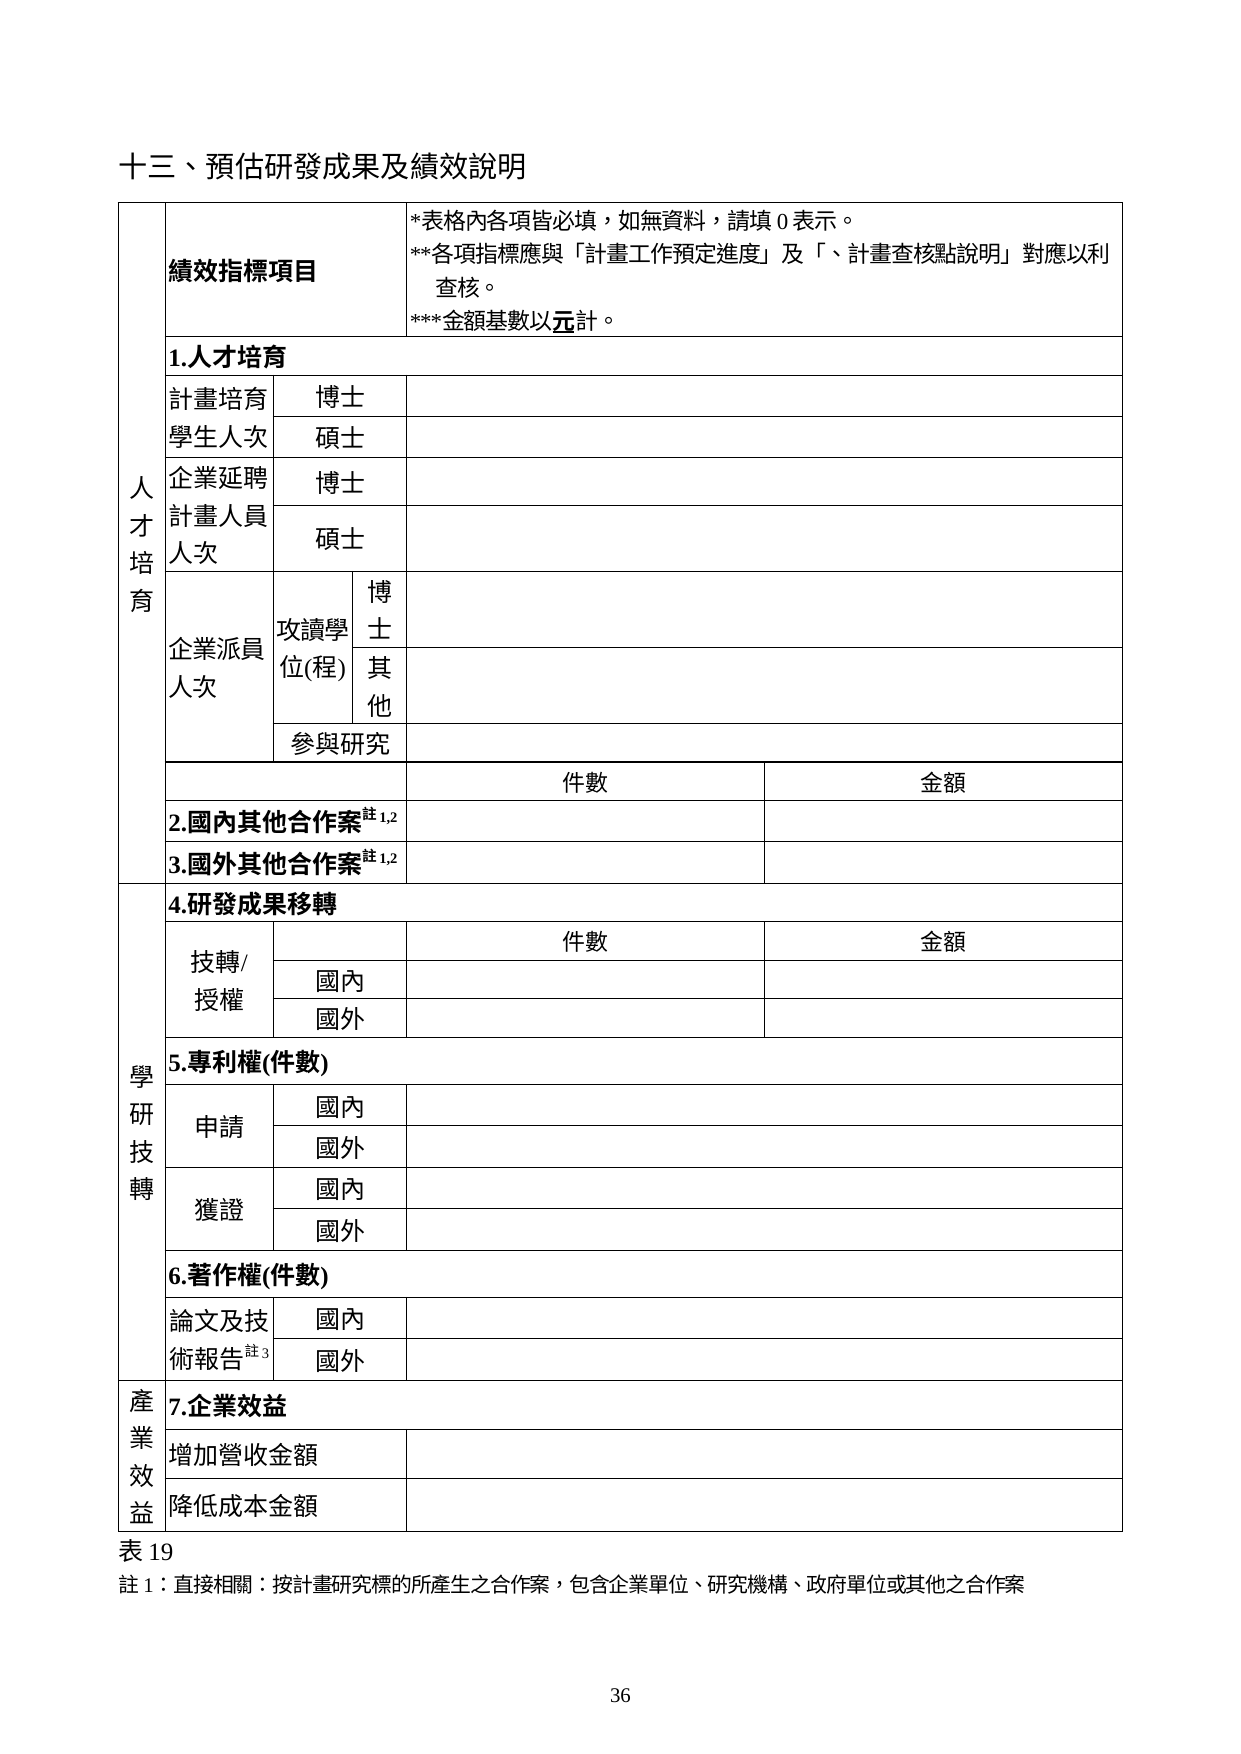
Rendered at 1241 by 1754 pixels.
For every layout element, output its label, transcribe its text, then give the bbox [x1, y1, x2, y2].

table_cell [407, 506, 1122, 571]
table_cell [407, 417, 1122, 457]
table_cell 申請 [166, 1085, 273, 1167]
table_cell 件數 [407, 922, 764, 960]
table_cell [407, 724, 1122, 761]
table_cell 獲證 [166, 1168, 273, 1249]
table_cell 件數 [407, 763, 764, 800]
table_cell 碩士 [274, 417, 406, 457]
table_cell [765, 961, 1122, 998]
table_cell 產業效益 [119, 1381, 165, 1531]
table_cell [407, 572, 1122, 647]
table_cell 降低成本金額 [166, 1479, 406, 1531]
table_cell 企業延聘計畫人員人次 [166, 458, 273, 571]
table_cell 增加營收金額 [166, 1430, 406, 1478]
table_cell 其他 [353, 648, 406, 723]
table_cell [407, 1085, 1122, 1125]
table_cell 計畫培育學生人次 [166, 376, 273, 457]
table_cell 學研技轉 [119, 884, 165, 1379]
table_cell [765, 842, 1122, 883]
table_cell 7.企業效益 [166, 1381, 1122, 1429]
table_cell [765, 999, 1122, 1037]
table_cell [407, 1298, 1122, 1338]
table_cell [407, 1209, 1122, 1249]
table_cell 論文及技術報告註3 [166, 1298, 273, 1379]
table_cell [166, 763, 406, 800]
table_cell [407, 1168, 1122, 1208]
table_cell 5.專利權(件數) [166, 1038, 1122, 1084]
table_cell 6.著作權(件數) [166, 1251, 1122, 1297]
text 表19 [118, 1532, 1122, 1568]
table_cell 博士 [274, 458, 406, 504]
table_cell 1.人才培育 [166, 337, 1122, 374]
table_cell 博士 [274, 376, 406, 416]
table_cell 國內 [274, 1298, 406, 1338]
table_cell [407, 1339, 1122, 1379]
subtitle 十三、預估研發成果及績效說明 [118, 127, 1122, 202]
table_cell 金額 [765, 763, 1122, 800]
table_cell 國外 [274, 1339, 406, 1379]
table_cell 國外 [274, 999, 406, 1037]
table_cell 企業派員人次 [166, 572, 273, 761]
table_cell 3.國外其他合作案註1,2 [166, 842, 406, 883]
table_cell 參與研究 [274, 724, 406, 761]
text 註1：直接相關：按計畫研究標的所產生之合作案，包含企業單位、研究機構、政府單位或其他之合作案 [118, 1568, 1122, 1598]
table_cell 金額 [765, 922, 1122, 960]
table_cell 博士 [353, 572, 406, 647]
table_cell 2.國內其他合作案註1,2 [166, 801, 406, 841]
table_cell [765, 801, 1122, 841]
table_cell [407, 648, 1122, 723]
table_cell 國內 [274, 961, 406, 998]
table_cell [407, 801, 764, 841]
table_cell 技轉/ 授權 [166, 922, 273, 1037]
table_cell [407, 458, 1122, 504]
table_cell [407, 961, 764, 998]
table_cell [407, 1479, 1122, 1531]
table_cell [407, 1126, 1122, 1167]
table_cell [407, 842, 764, 883]
table_header 績效指標項目 [166, 203, 406, 336]
table_cell 國外 [274, 1126, 406, 1167]
table_cell 4.研發成果移轉 [166, 884, 1122, 921]
table_cell [407, 999, 764, 1037]
table_cell [274, 922, 406, 960]
table_cell [407, 1430, 1122, 1478]
table_cell [407, 376, 1122, 416]
table_cell 國內 [274, 1085, 406, 1125]
table_header *表格內各項皆必填，如無資料，請填0表示。 **各項指標應與「計畫工作預定進度」及「、計畫查核點說明」對應以利查核。 ***金額基數以元計。 [407, 203, 1122, 336]
table_header 人才培育 [119, 203, 165, 883]
table_cell 國外 [274, 1209, 406, 1249]
table_cell 攻讀學位(程) [274, 572, 352, 723]
table_cell 碩士 [274, 506, 406, 571]
table_cell 國內 [274, 1168, 406, 1208]
